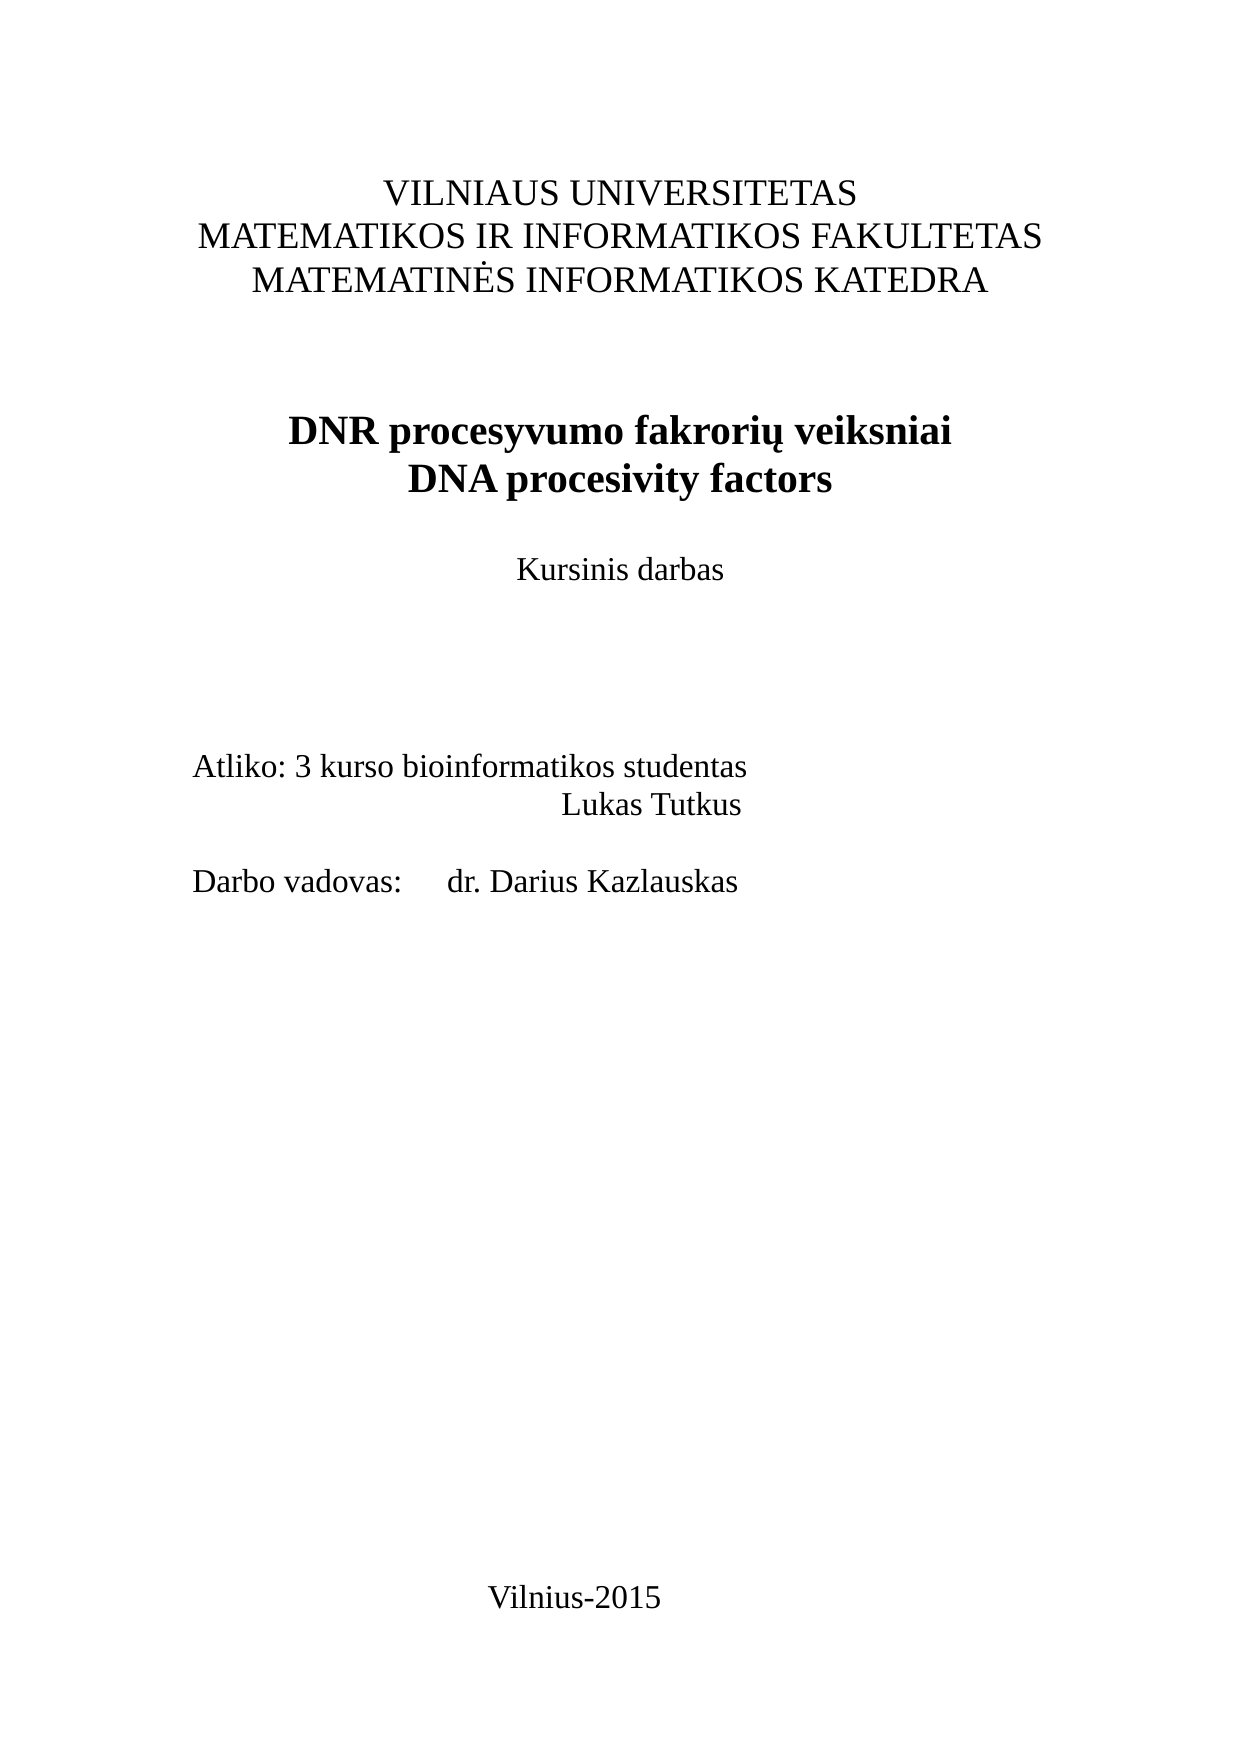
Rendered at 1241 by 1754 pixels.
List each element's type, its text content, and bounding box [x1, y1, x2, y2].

text MATEMATIKOS IR INFORMATIKOS FAKULTETAS [118, 214, 1122, 257]
text Kursinis darbas [118, 549, 1122, 588]
text Atliko: 3 kurso bioinformatikos studentas [118, 746, 1122, 784]
text Vilnius-2015 [118, 1570, 1122, 1618]
text MATEMATINĖS INFORMATIKOS KATEDRA [118, 257, 1122, 300]
text Lukas Tutkus [118, 784, 1122, 822]
text DNR procesyvumo fakrorių veiksniai [118, 406, 1122, 453]
text VILNIAUS UNIVERSITETAS [118, 171, 1122, 214]
text DNA procesivity factors [118, 453, 1122, 501]
text Darbo vadovas: dr. Darius Kazlauskas [118, 861, 1122, 899]
